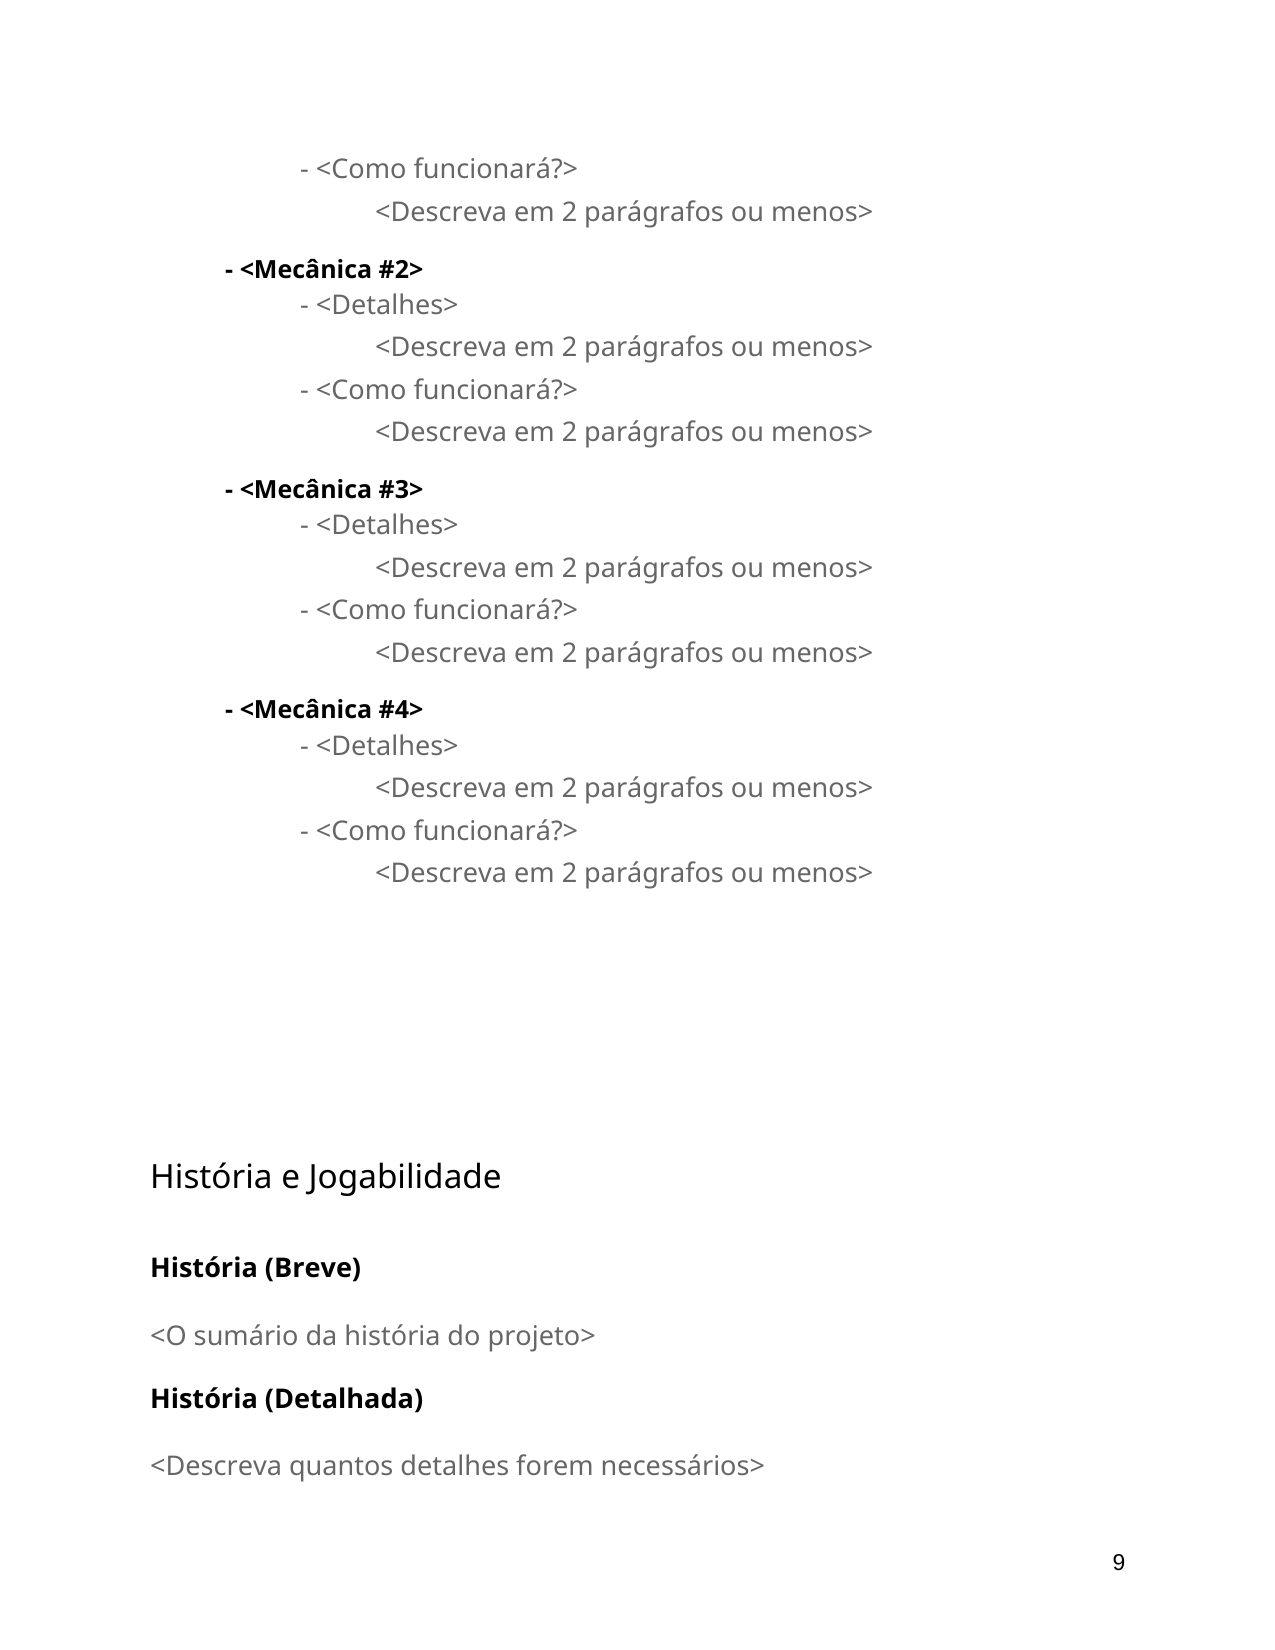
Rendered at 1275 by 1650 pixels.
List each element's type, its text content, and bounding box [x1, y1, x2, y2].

text <O sumário da história do projeto> [150, 1316, 1125, 1353]
text - <Detalhes> [150, 286, 1125, 322]
subtitle - <Mecânica #4> [150, 692, 1125, 726]
text - <Detalhes> [150, 726, 1125, 763]
text - <Como funcionará?> [150, 811, 1125, 848]
subtitle História (Breve) [150, 1249, 1125, 1286]
text <Descreva em 2 parágrafos ou menos> [150, 328, 1125, 365]
text <Descreva em 2 parágrafos ou menos> [150, 413, 1125, 449]
text <Descreva quantos detalhes forem necessários> [150, 1446, 1125, 1483]
text <Descreva em 2 parágrafos ou menos> [150, 633, 1125, 670]
subtitle História (Detalhada) [150, 1379, 1125, 1416]
text - <Como funcionará?> [150, 370, 1125, 407]
text - <Como funcionará?> [150, 591, 1125, 627]
text <Descreva em 2 parágrafos ou menos> [150, 548, 1125, 585]
subtitle - <Mecânica #3> [150, 472, 1125, 506]
text - <Como funcionará?> [150, 150, 1125, 187]
text - <Detalhes> [150, 506, 1125, 543]
text <Descreva em 2 parágrafos ou menos> [150, 192, 1125, 229]
text <Descreva em 2 parágrafos ou menos> [150, 768, 1125, 805]
subtitle História e Jogabilidade [150, 1152, 1125, 1198]
text <Descreva em 2 parágrafos ou menos> [150, 853, 1125, 890]
subtitle - <Mecânica #2> [150, 251, 1125, 286]
